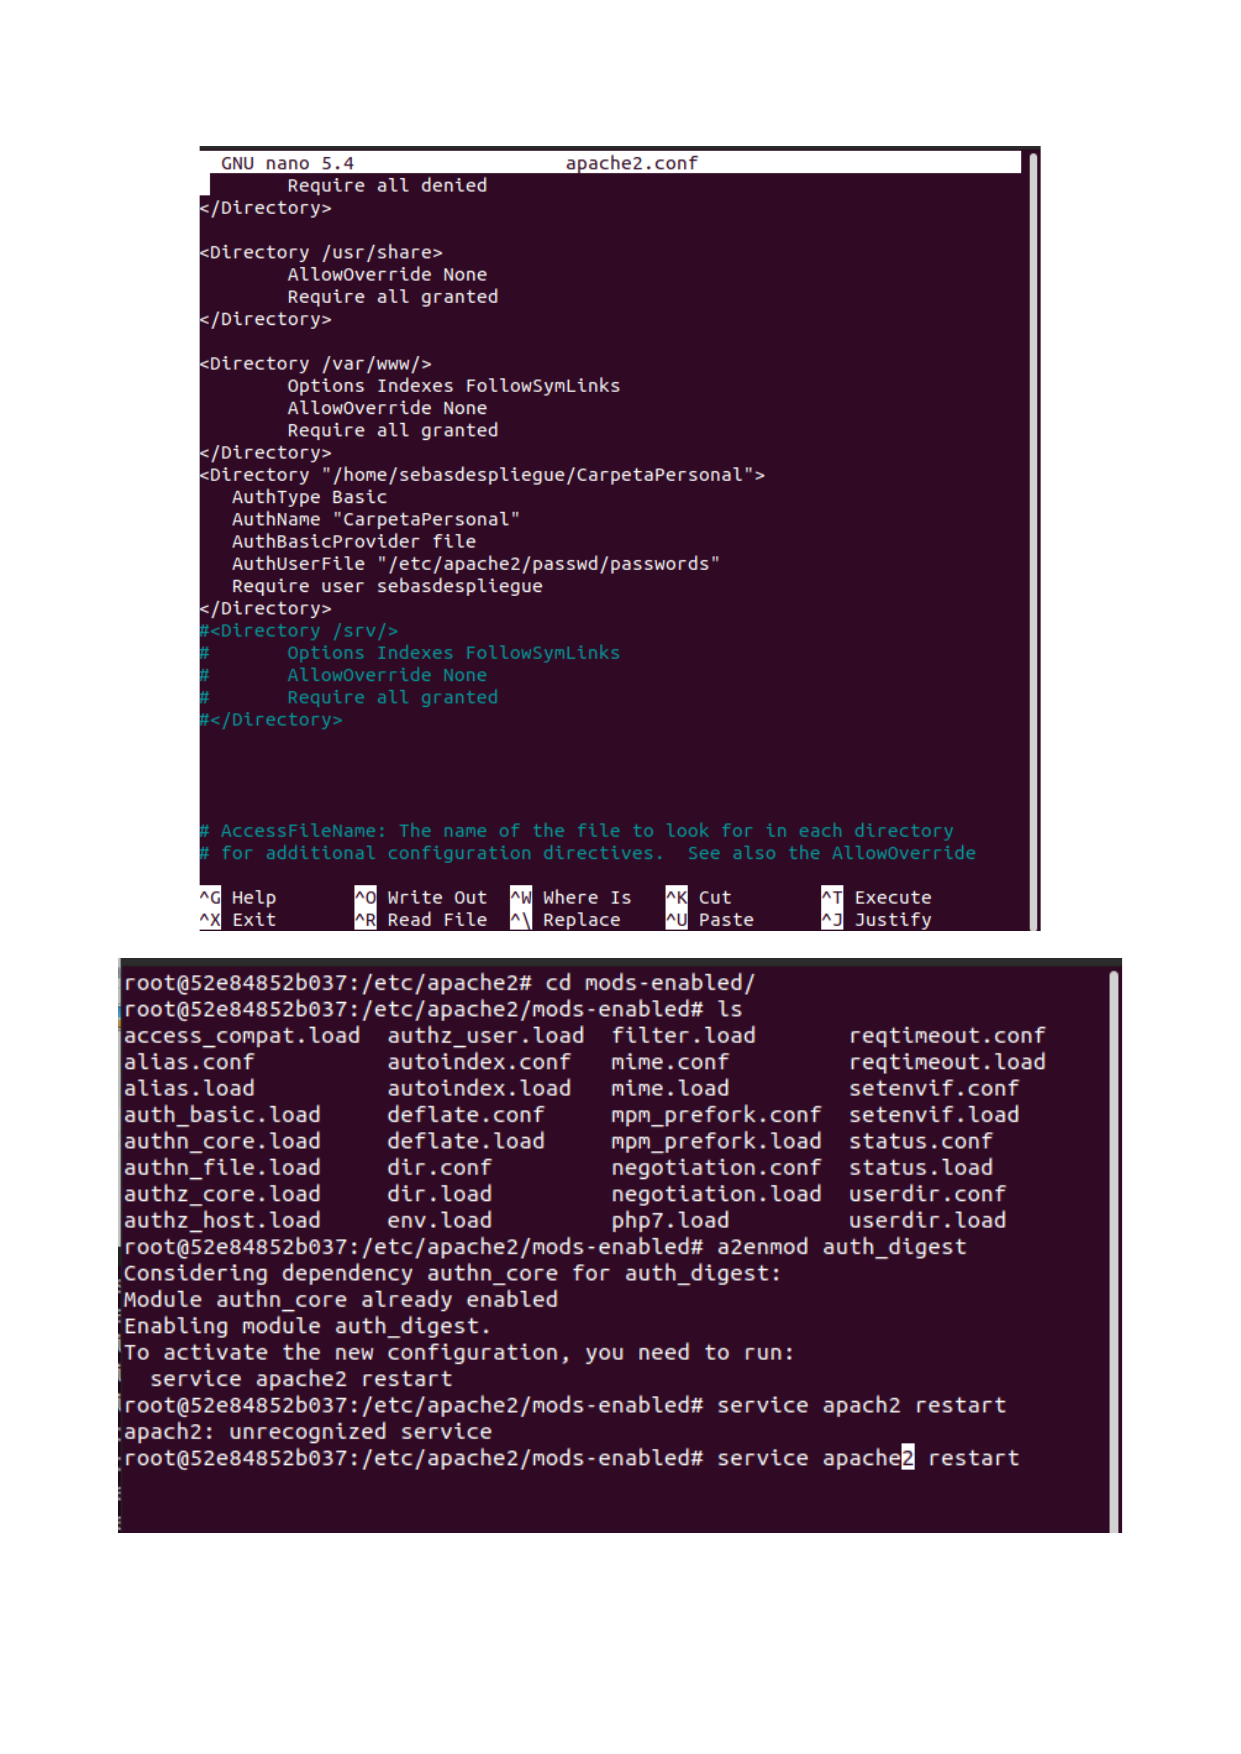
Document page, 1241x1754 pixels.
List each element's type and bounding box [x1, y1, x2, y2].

picture [199, 146, 1041, 931]
picture [118, 958, 1123, 1533]
